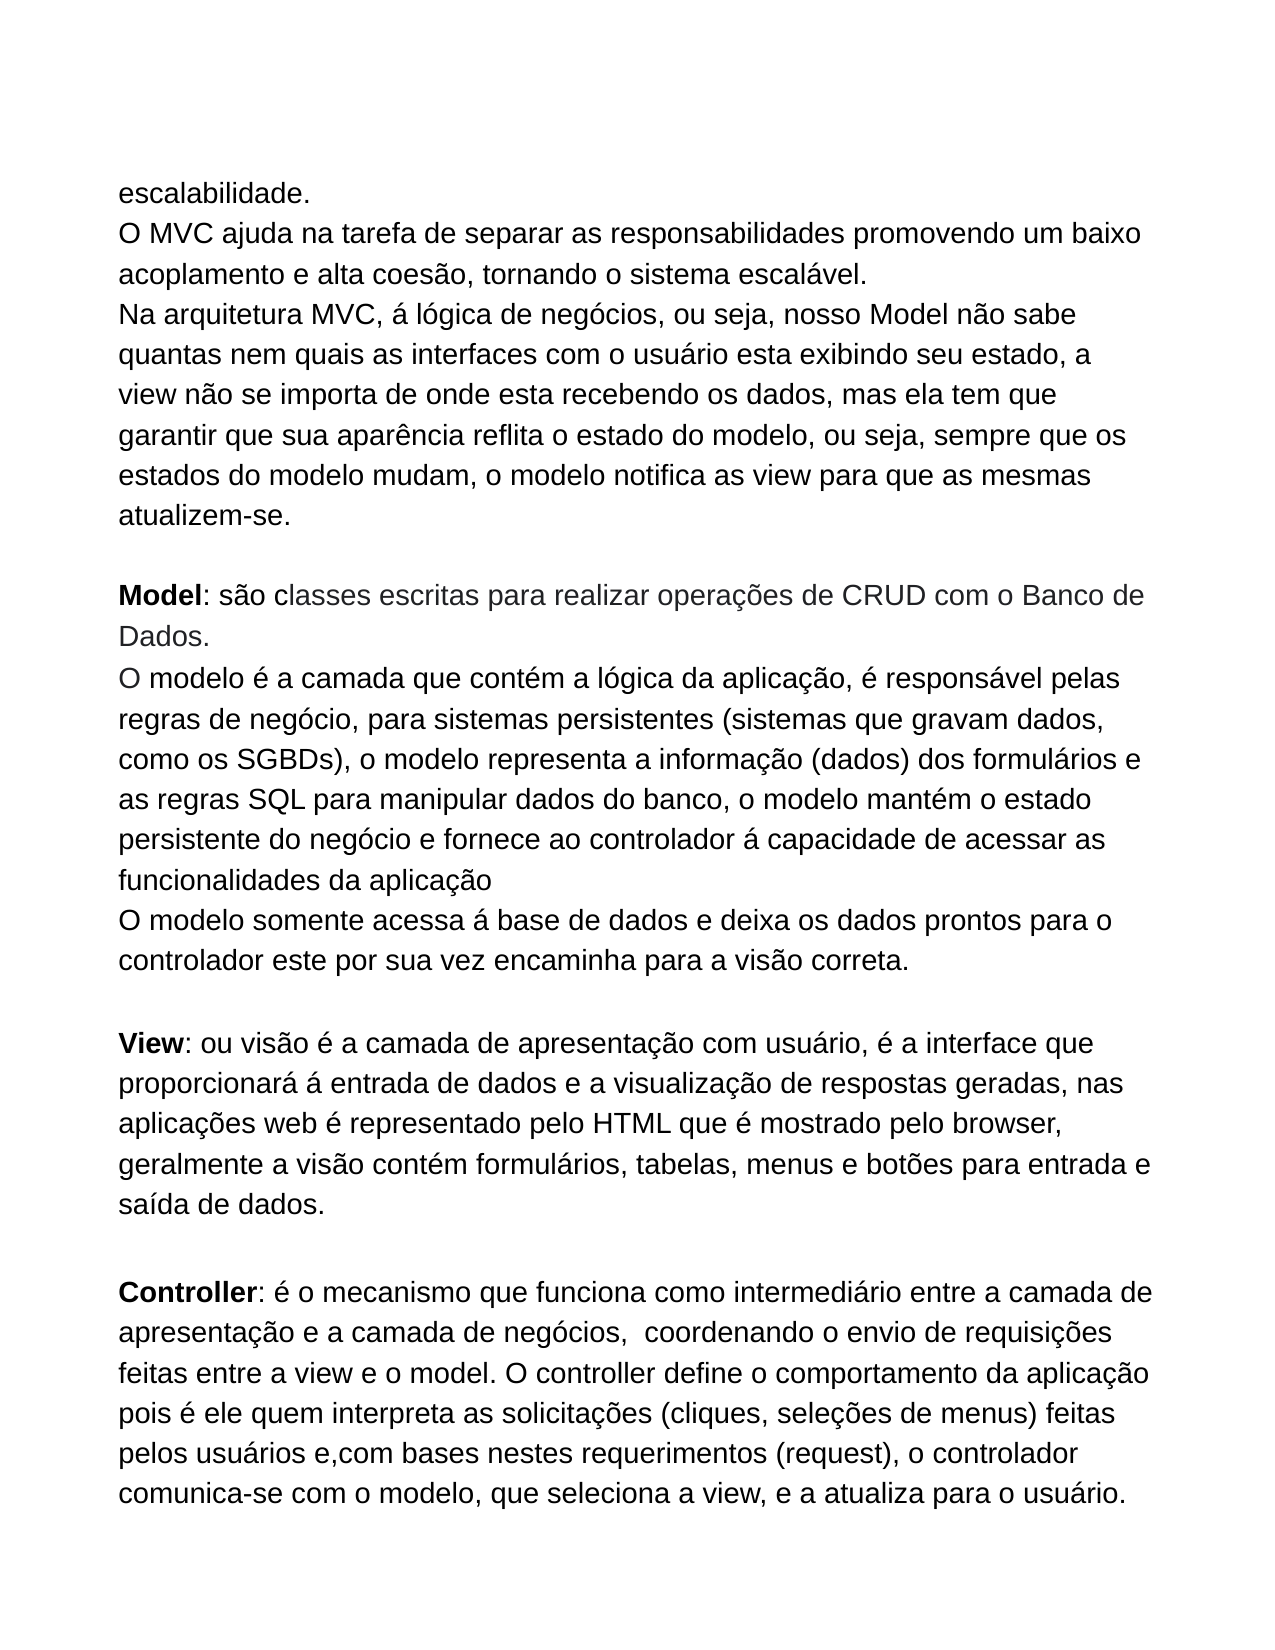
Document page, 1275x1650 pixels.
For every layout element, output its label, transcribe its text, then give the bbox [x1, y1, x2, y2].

text O modelo é a camada que contém a lógica da aplicação, é responsável pelas regras de negócio, para sistemas persistentes (sistemas que gravam dados, como os SGBDs), o modelo representa a informação (dados) dos formulários e as regras SQL para manipular dados do banco, o modelo mantém o estado persistente do negócio e fornece ao controlador á capacidade de acessar as funcionalidades da aplicação O modelo somente acessa á base de dados e deixa os dados prontos para o controlador este por sua vez encaminha para a visão correta. [118, 662, 1157, 977]
text Controller: é o mecanismo que funciona como intermediário entre a camada de apresentação e a camada de negócios, coordenando o envio de requisições feitas entre a view e o model. O controller define o comportamento da aplicação pois é ele quem interpreta as solicitações (cliques, seleções de menus) feitas pelos usuários e,com bases nestes requerimentos (request), o controlador comunica-se com o modelo, que seleciona a view, e a atualiza para o usuário. [118, 1275, 1157, 1510]
text View: ou visão é a camada de apresentação com usuário, é a interface que proporcionará á entrada de dados e a visualização de respostas geradas, nas aplicações web é representado pelo HTML que é mostrado pelo browser, geralmente a visão contém formulários, tabelas, menus e botões para entrada e saída de dados. [118, 986, 1157, 1255]
text escalabilidade. O MVC ajuda na tarefa de separar as responsabilidades promovendo um baixo acoplamento e alta coesão, tornando o sistema escalável. Na arquitetura MVC, á lógica de negócios, ou seja, nosso Model não sabe quantas nem quais as interfaces com o usuário esta exibindo seu estado, a view não se importa de onde esta recebendo os dados, mas ela tem que garantir que sua aparência reflita o estado do modelo, ou seja, sempre que os estados do modelo mudam, o modelo notifica as view para que as mesmas atualizem-se. Model: são classes escritas para realizar operações de CRUD com o Banco de Dados. [118, 176, 1157, 652]
